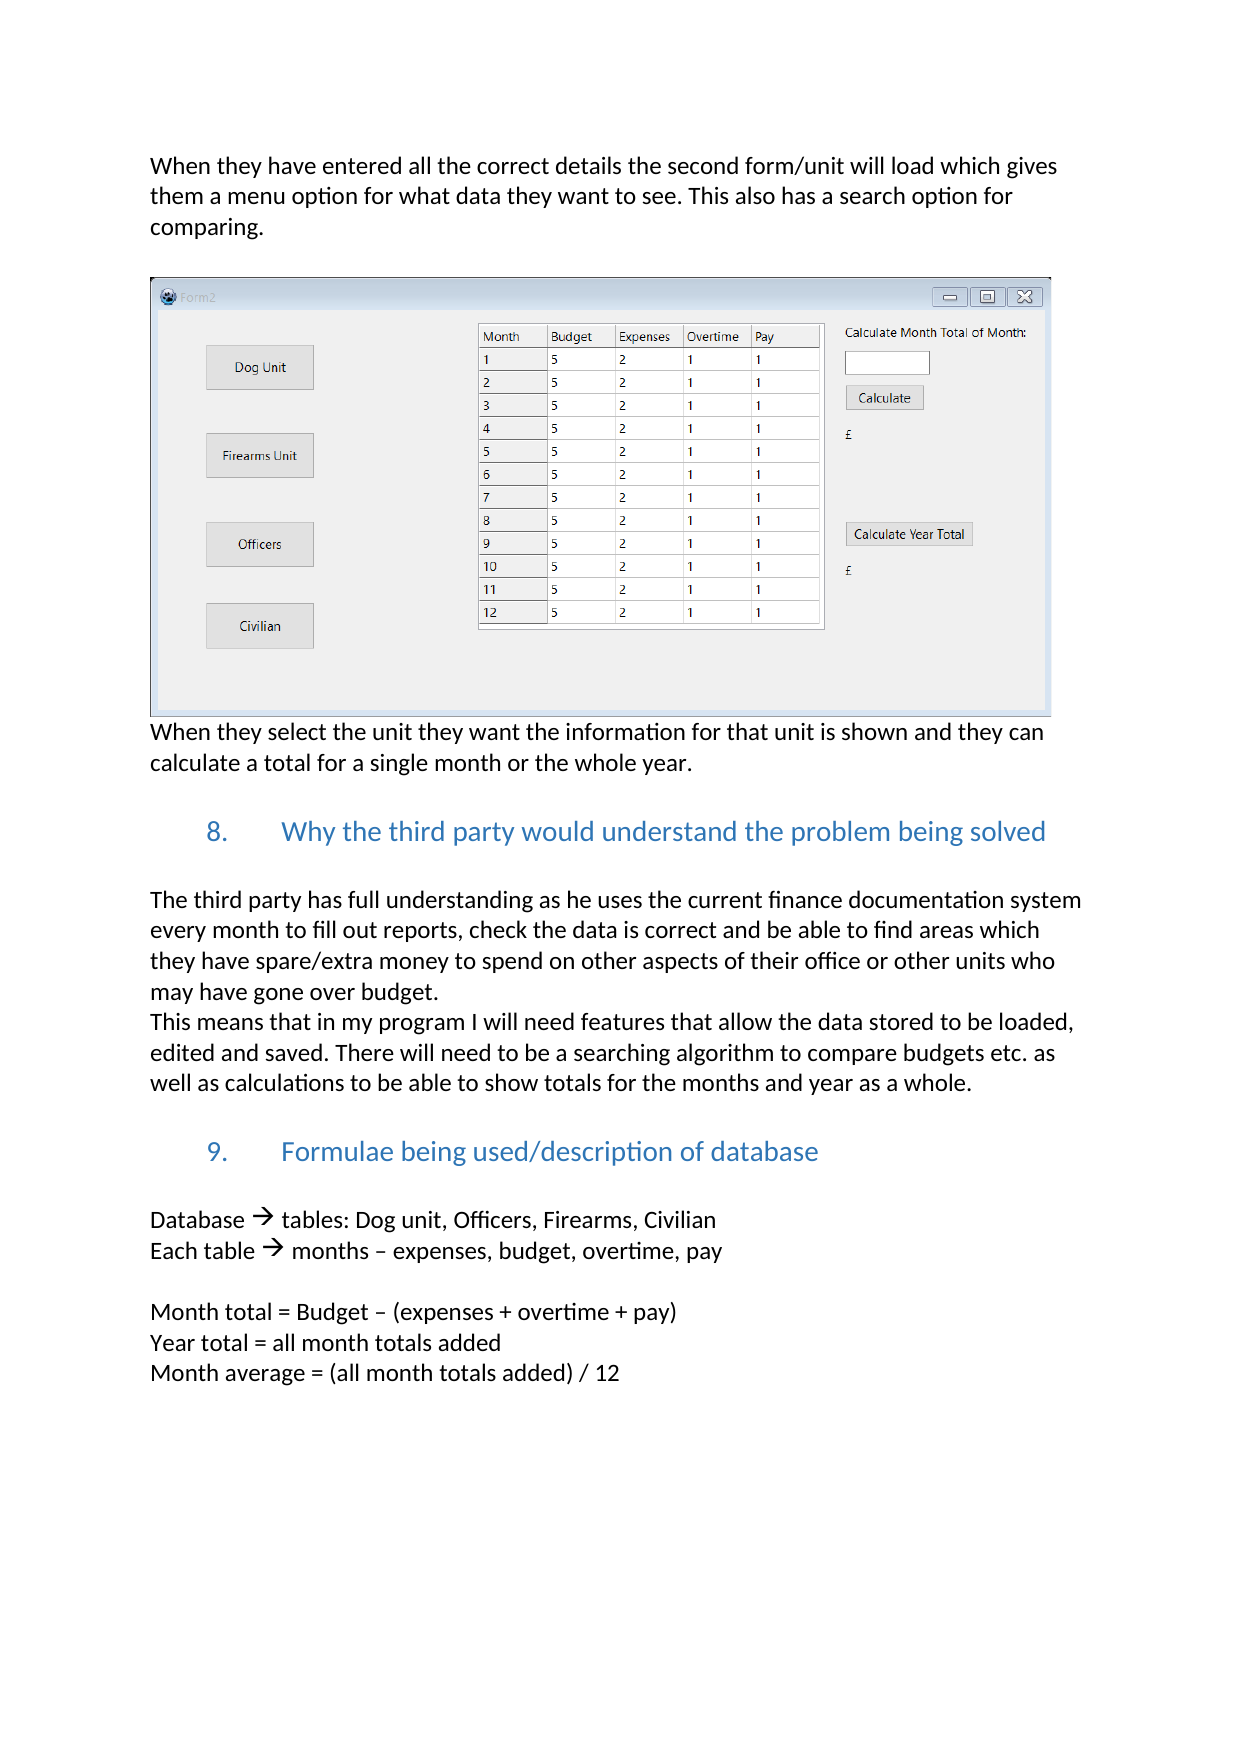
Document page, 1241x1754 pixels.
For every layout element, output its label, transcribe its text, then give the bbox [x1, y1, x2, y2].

text Year total = all month totals added [150, 1327, 1090, 1357]
text The third party has full understanding as he uses the current finance documentation system every month to fill out reports, check the data is correct and be able to find areas which they have spare/extra money to spend on other aspects of their office or other units who may have gone over budget. [150, 884, 1090, 1006]
text Month average = (all month totals added) / 12 [150, 1357, 1090, 1388]
text Each table  months – expenses, budget, overtime, pay [150, 1235, 1090, 1266]
list Formulae being used/description of database [206, 1133, 1090, 1169]
list Why the third party would understand the problem being solved [206, 813, 1090, 848]
text This means that in my program I will need features that allow the data stored to be loaded, edited and saved. There will need to be a searching algorithm to compare budgets etc. as well as calculations to be able to show totals for the months and year as a whole. [150, 1006, 1090, 1098]
text When they select the unit they want the information for that unit is shown and they can calculate a total for a single month or the whole year. [150, 716, 1090, 777]
text Database  tables: Dog unit, Officers, Firearms, Civilian [150, 1205, 1090, 1235]
text When they have entered all the correct details the second form/unit will load which gives them a menu option for what data they want to see. This also has a search option for comparing. [150, 150, 1090, 242]
text Month total = Budget – (expenses + overtime + pay) [150, 1296, 1090, 1327]
